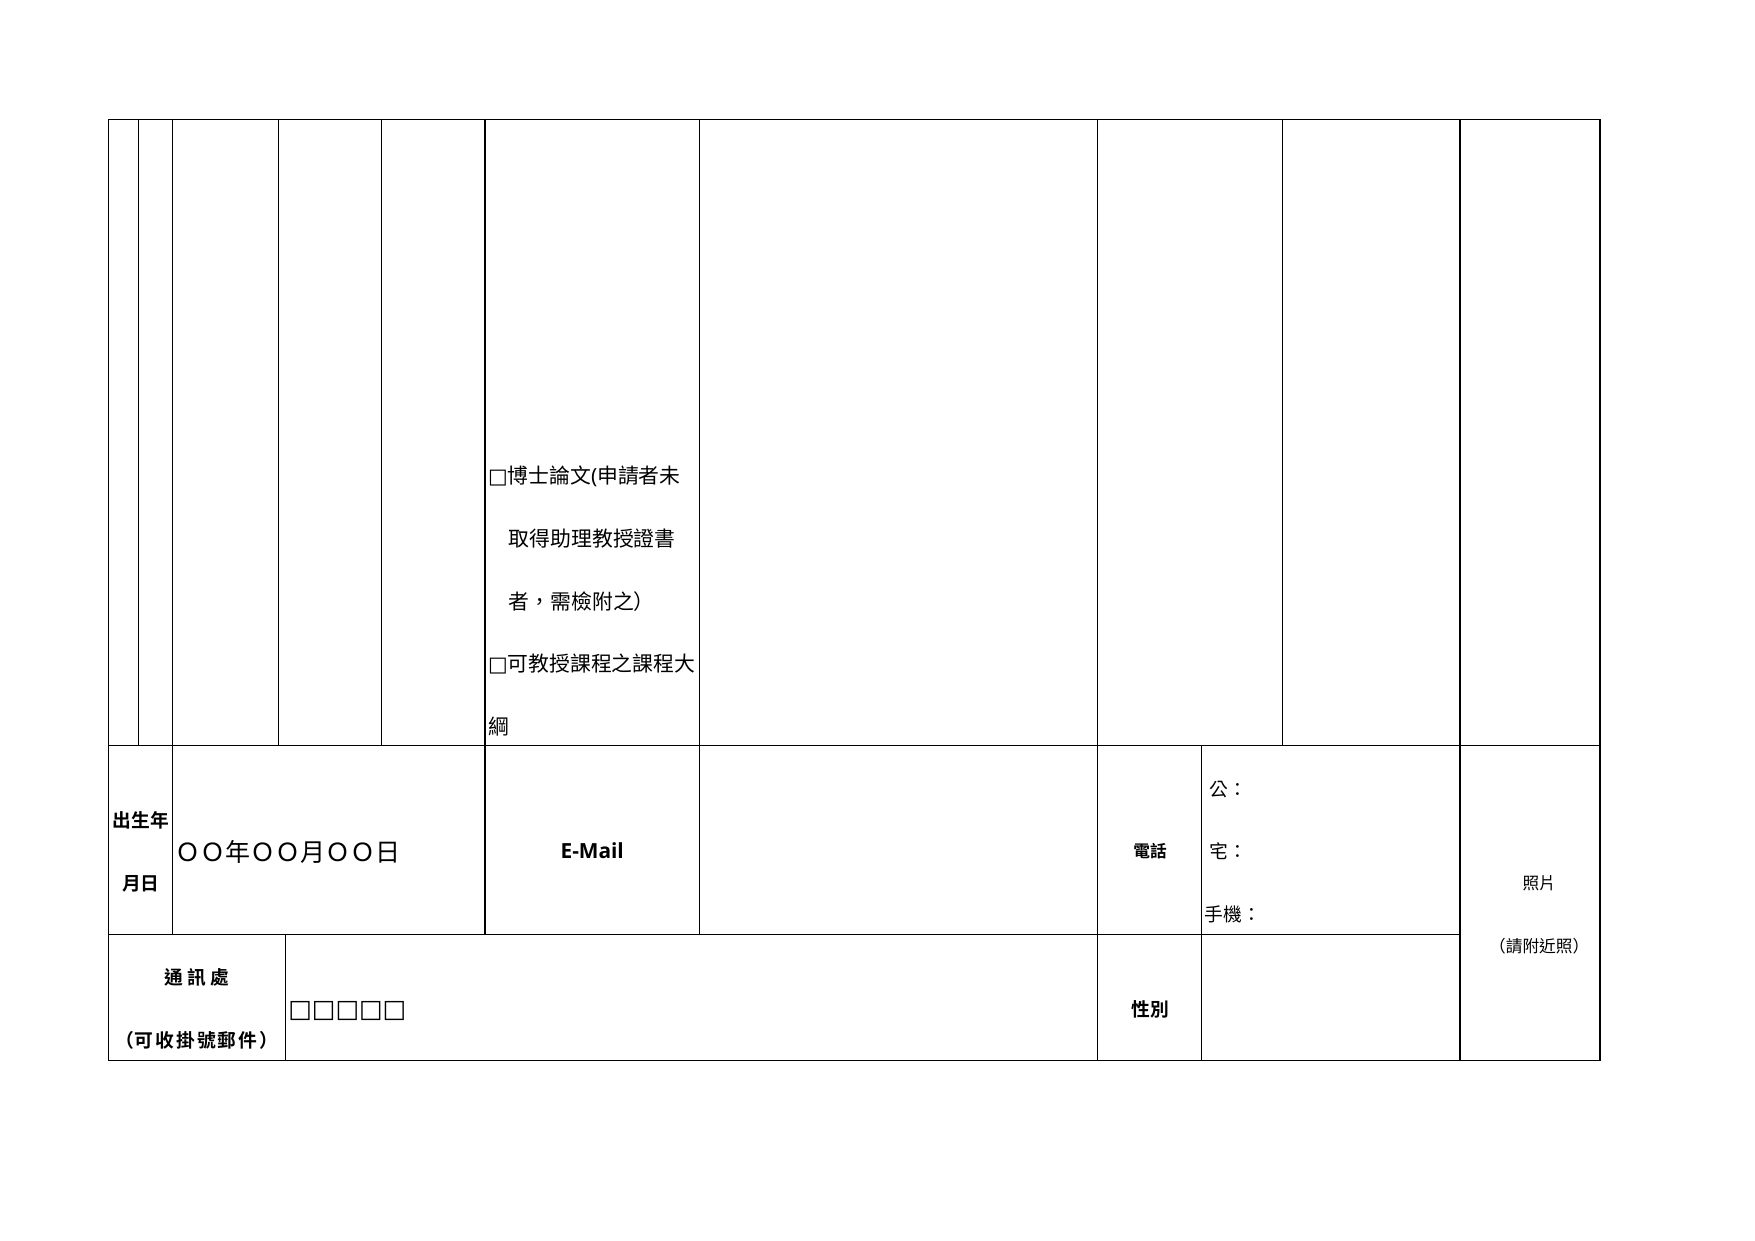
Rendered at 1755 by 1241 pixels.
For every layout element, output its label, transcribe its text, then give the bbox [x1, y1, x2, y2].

table_cell □□□□□ [286, 935, 1097, 1060]
table_cell [1098, 120, 1282, 745]
table_cell [1283, 120, 1459, 745]
table_cell 公： 宅： 手機： [1202, 746, 1459, 934]
table_cell [1461, 120, 1599, 745]
table_cell 電話 [1098, 746, 1201, 934]
table_cell [700, 746, 1097, 934]
table_cell [139, 120, 172, 745]
table_cell [173, 120, 278, 745]
table_cell [1202, 935, 1459, 1060]
table_cell [382, 120, 484, 745]
table_cell □博士論文(申請者未取得助理教授證書者，需檢附之） □可教授課程之課程大綱 [486, 120, 699, 745]
table_cell 出生年月日 [109, 746, 172, 934]
table_cell ＯＯ年ＯＯ月ＯＯ日 [173, 746, 484, 934]
table_cell [700, 120, 1097, 745]
table_cell [279, 120, 381, 745]
table_cell [109, 120, 138, 745]
table_cell 照片 （請附近照） [1461, 746, 1599, 1060]
table_cell E-Mail [486, 746, 699, 934]
table_cell 性別 [1098, 935, 1201, 1060]
table_cell 通 訊 處 （可收掛號郵件） [109, 935, 285, 1060]
